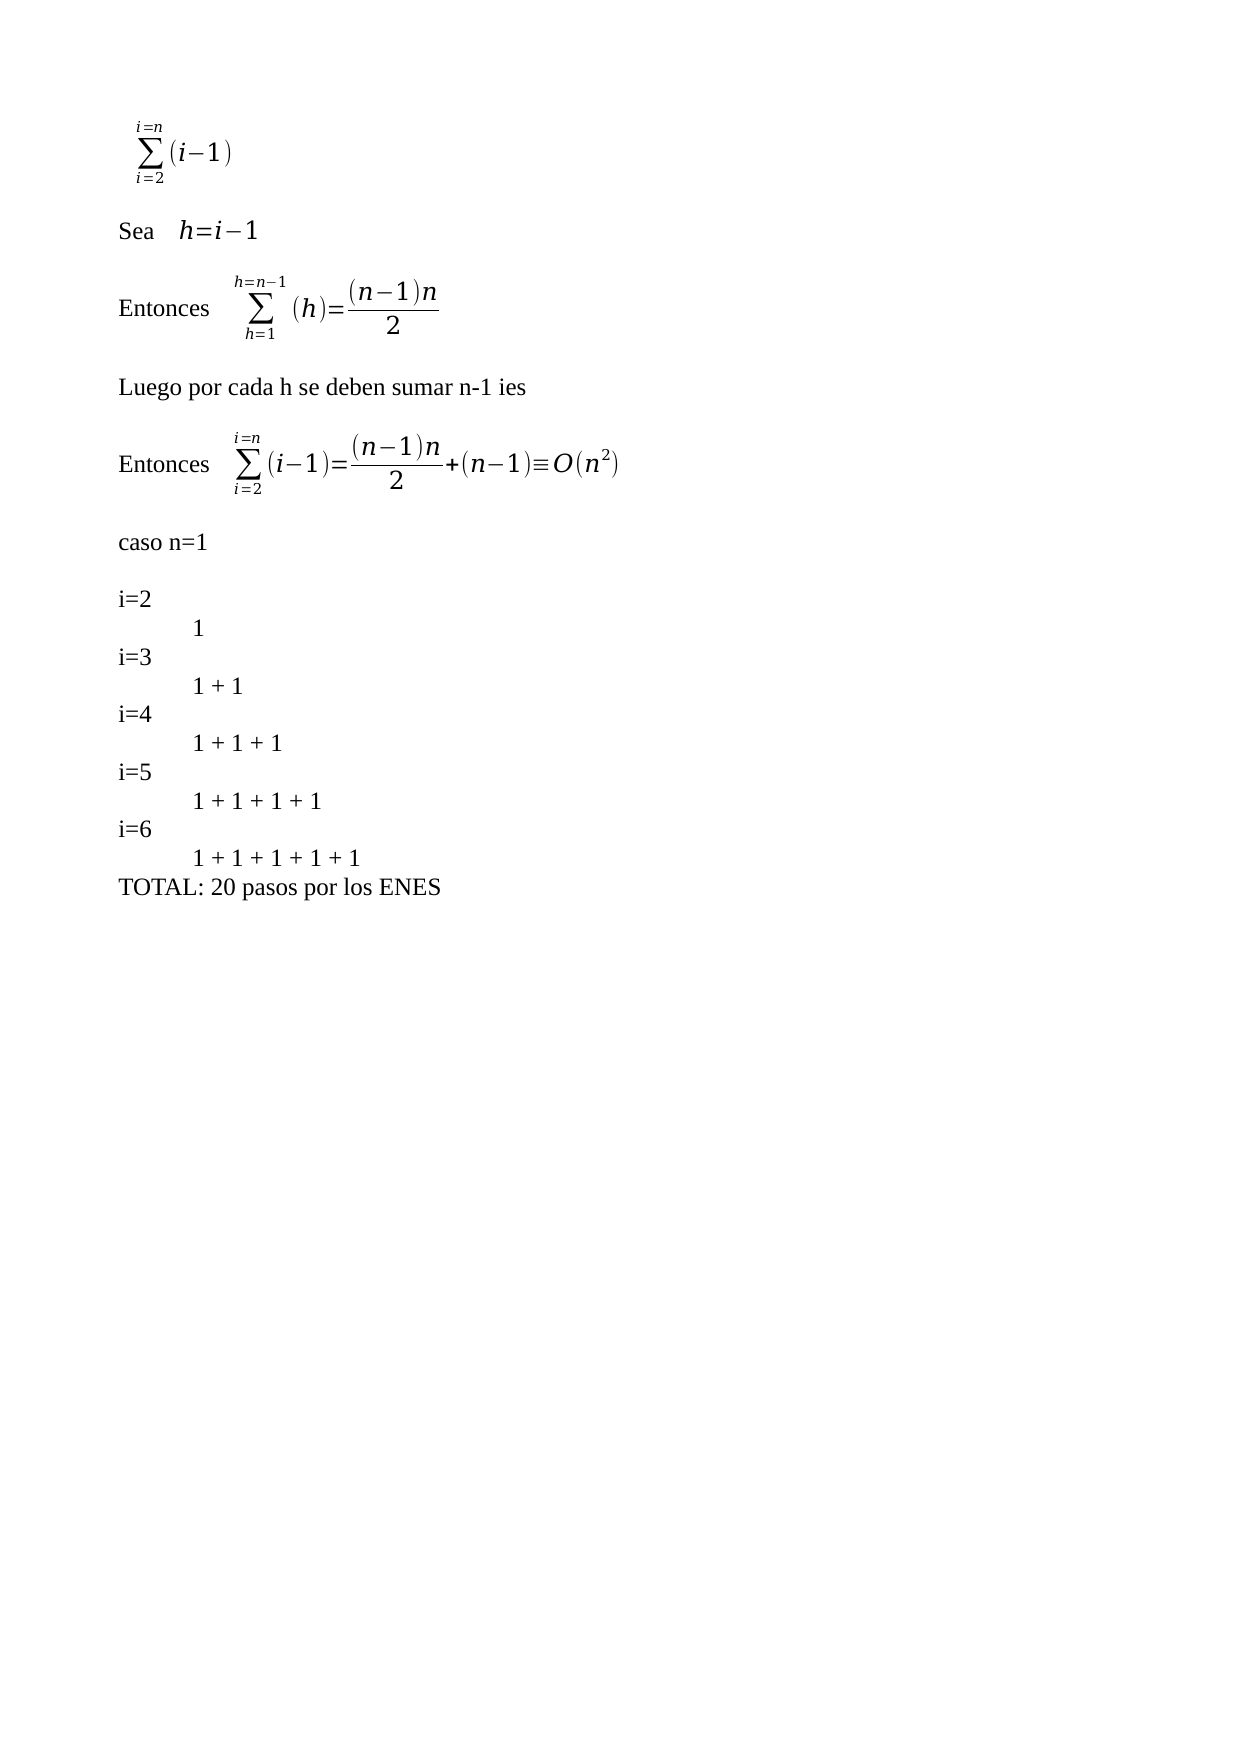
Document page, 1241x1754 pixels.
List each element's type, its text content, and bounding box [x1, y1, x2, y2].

text Entonces [118, 429, 1122, 498]
text 1 + 1 [118, 671, 1122, 699]
text TOTAL: 20 pasos por los ENES [118, 872, 1122, 901]
text 1 + 1 + 1 [118, 728, 1122, 757]
text i=4 [118, 699, 1122, 728]
text 1 [118, 613, 1122, 642]
text caso n=1 [118, 527, 1122, 556]
text 1 + 1 + 1 + 1 [118, 786, 1122, 814]
text Sea [118, 216, 1122, 245]
text i=5 [118, 757, 1122, 786]
text 1 + 1 + 1 + 1 + 1 [118, 843, 1122, 872]
text Luego por cada h se deben sumar n-1 ies [118, 372, 1122, 400]
text i=2 [118, 584, 1122, 613]
text i=6 [118, 814, 1122, 843]
text Entonces [118, 274, 1122, 343]
text i=3 [118, 642, 1122, 671]
